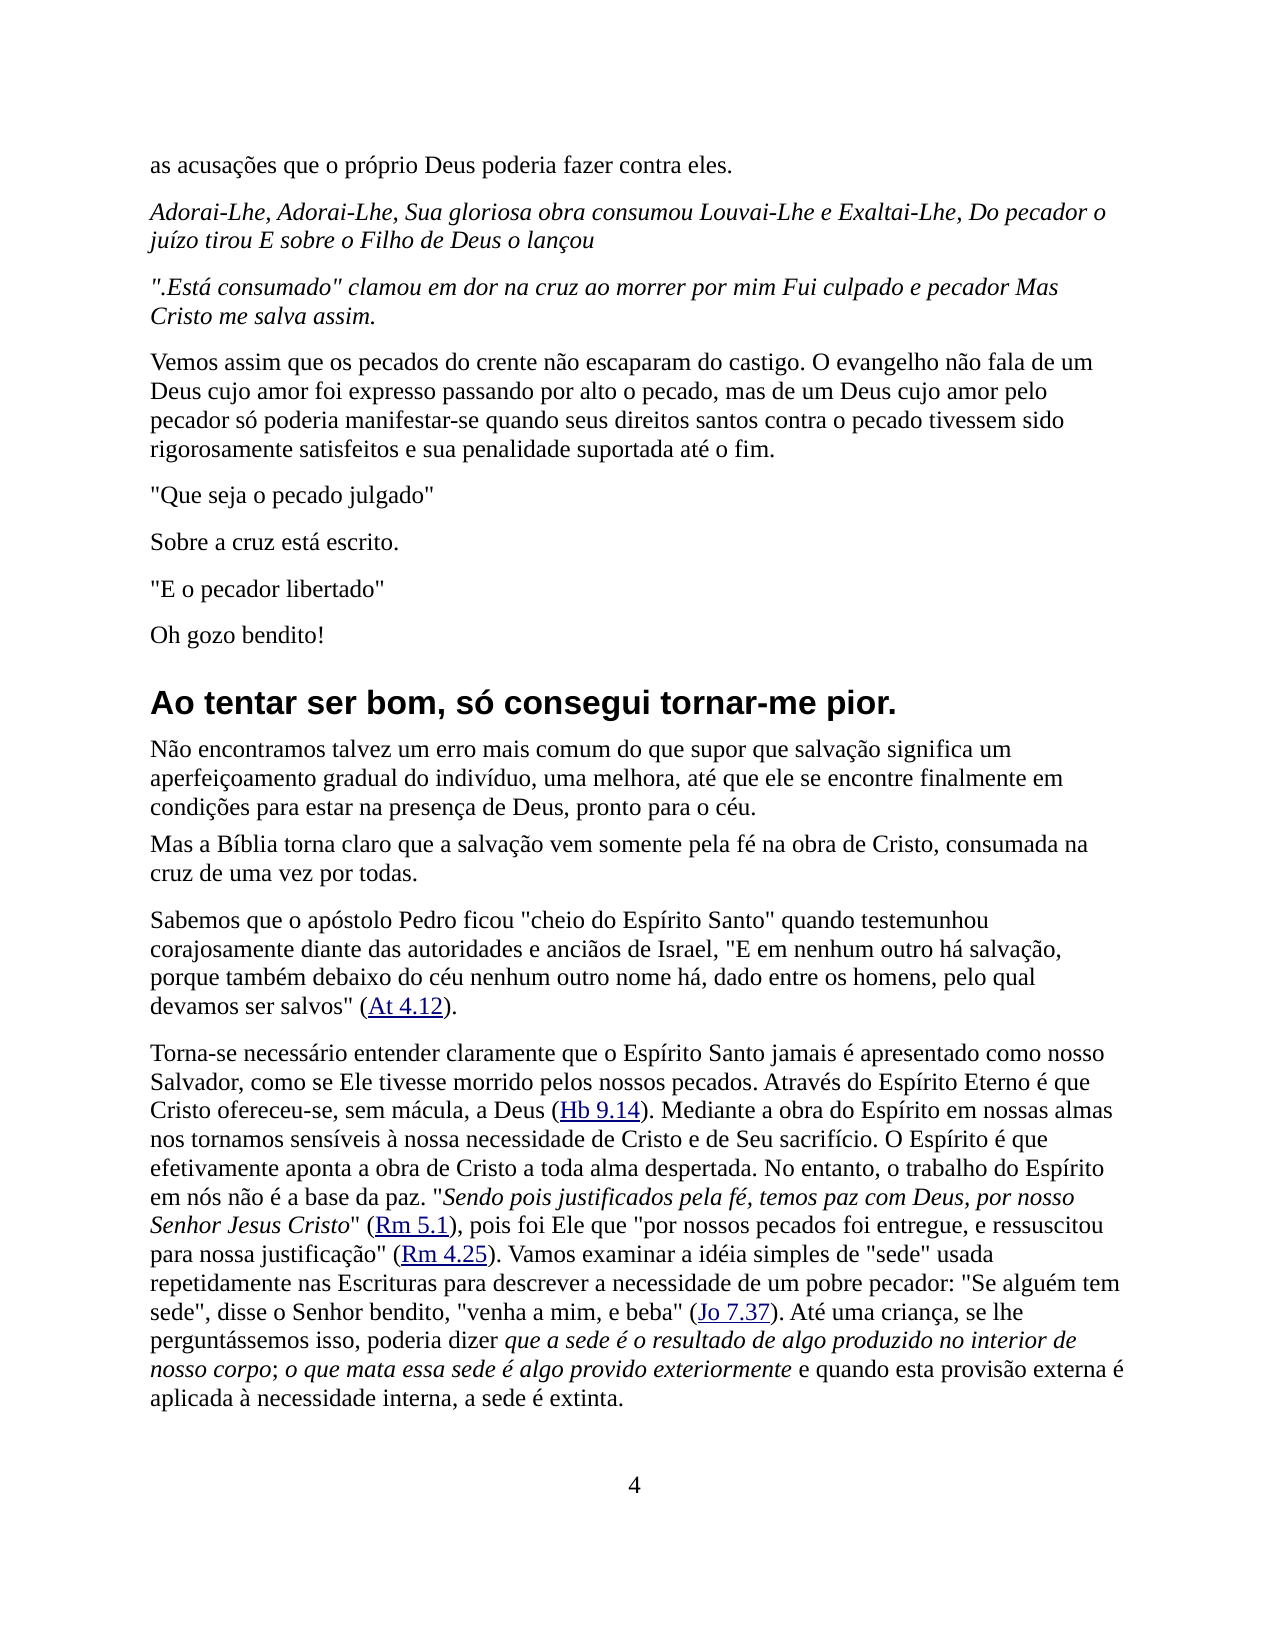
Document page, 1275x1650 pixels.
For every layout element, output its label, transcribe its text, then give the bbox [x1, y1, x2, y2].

text Oh gozo bendito! [150, 620, 1125, 649]
text Torna-se necessário entender claramente que o Espírito Santo jamais é apresentado como nosso Salvador, como se Ele tivesse morrido pelos nossos pecados. Através do Espírito Eterno é que Cristo ofereceu-se, sem mácula, a Deus (Hb 9.14). Mediante a obra do Espírito em nossas almas nos tornamos sensíveis à nossa necessidade de Cristo e de Seu sacrifício. O Espírito é que efetivamente aponta a obra de Cristo a toda alma despertada. No entanto, o trabalho do Espírito em nós não é a base da paz. "Sendo pois justificados pela fé, temos paz com Deus, por nosso Senhor Jesus Cristo" (Rm 5.1), pois foi Ele que "por nossos pecados foi entregue, e ressuscitou para nossa justificação" (Rm 4.25). Vamos examinar a idéia simples de "sede" usada repetidamente nas Escrituras para descrever a necessidade de um pobre pecador: "Se alguém tem sede", disse o Senhor bendito, "venha a mim, e beba" (Jo 7.37). Até uma criança, se lhe perguntássemos isso, poderia dizer que a sede é o resultado de algo produzido no interior de nosso corpo; o que mata essa sede é algo provido exteriormente e quando esta provisão externa é aplicada à necessidade interna, a sede é extinta. [150, 1038, 1125, 1412]
text Não encontramos talvez um erro mais comum do que supor que salvação significa um aperfeiçoamento gradual do indivíduo, uma melhora, até que ele se encontre finalmente em condições para estar na presença de Deus, pronto para o céu. [150, 734, 1125, 821]
text Sabemos que o apóstolo Pedro ficou "cheio do Espírito Santo" quando testemunhou corajosamente diante das autoridades e anciãos de Israel, "E em nenhum outro há salvação, porque também debaixo do céu nenhum outro nome há, dado entre os homens, pelo qual devamos ser salvos" (At 4.12). [150, 905, 1125, 1020]
text Mas a Bíblia torna claro que a salvação vem somente pela fé na obra de Cristo, consumada na cruz de uma vez por todas. [150, 829, 1125, 887]
text Vemos assim que os pecados do crente não escaparam do castigo. O evangelho não fala de um Deus cujo amor foi expresso passando por alto o pecado, mas de um Deus cujo amor pelo pecador só poderia manifestar-se quando seus direitos santos contra o pecado tivessem sido rigorosamente satisfeitos e sua penalidade suportada até o fim. [150, 347, 1125, 462]
subtitle Ao tentar ser bom, só consegui tornar-me pior. [150, 683, 1125, 722]
text "Que seja o pecado julgado" [150, 480, 1125, 509]
text as acusações que o próprio Deus poderia fazer contra eles. [150, 150, 1125, 179]
text "E o pecador libertado" [150, 574, 1125, 602]
text Adorai-Lhe, Adorai-Lhe, Sua gloriosa obra consumou Louvai-Lhe e Exaltai-Lhe, Do pecador o juízo tirou E sobre o Filho de Deus o lançou [150, 197, 1125, 254]
text ".Está consumado" clamou em dor na cruz ao morrer por mim Fui culpado e pecador Mas Cristo me salva assim. [150, 272, 1125, 329]
text Sobre a cruz está escrito. [150, 527, 1125, 556]
